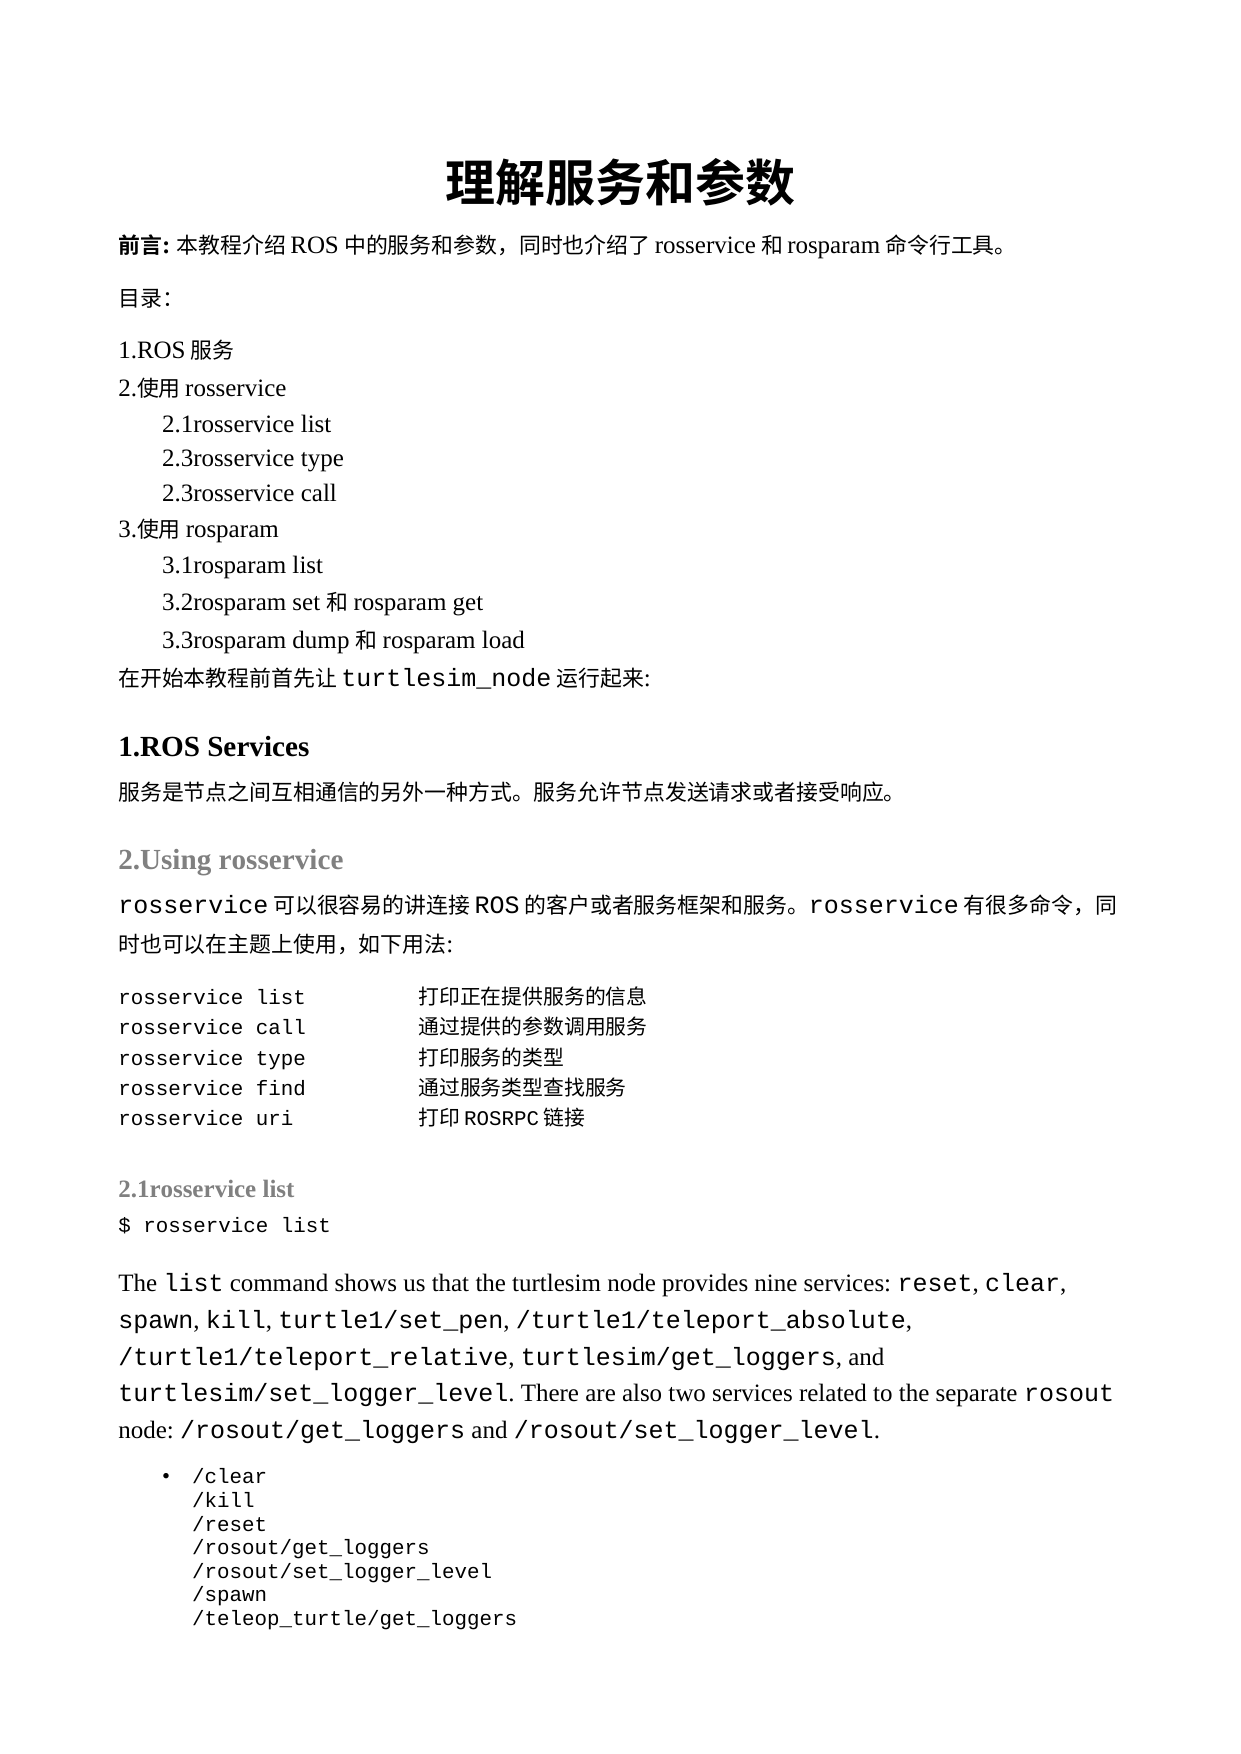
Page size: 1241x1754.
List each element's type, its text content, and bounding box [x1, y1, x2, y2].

list /reset [162, 1513, 1122, 1537]
text 2.使用rosservice [118, 371, 1122, 403]
text rosservice call 通过提供的参数调用服务 [118, 1010, 1122, 1041]
subtitle 1.ROS Services [118, 729, 1122, 763]
text 2.1rosservice list [118, 409, 1122, 438]
list /clear [162, 1466, 1122, 1490]
text 2.3rosservice type [118, 443, 1122, 472]
text 3.2rosparam set 和 rosparam get [118, 585, 1122, 616]
text 前言: 本教程介绍ROS中的服务和参数，同时也介绍了rosservice和rosparam命令行工具。 [118, 228, 1122, 260]
text $ rosservice list [118, 1215, 1122, 1239]
list /teleop_turtle/get_loggers [162, 1608, 1122, 1632]
text 3.3rosparam dump 和 rosparam load [118, 623, 1122, 654]
text 3.使用 rosparam [118, 512, 1122, 544]
subtitle 理解服务和参数 [118, 143, 1122, 216]
text 1.ROS服务 [118, 333, 1122, 365]
subtitle 2.1rosservice list [118, 1174, 1122, 1203]
list /spawn [162, 1584, 1122, 1608]
list /kill [162, 1490, 1122, 1513]
text rosservice list 打印正在提供服务的信息 [118, 980, 1122, 1010]
text rosservice type 打印服务的类型 [118, 1041, 1122, 1071]
text The list command shows us that the turtlesim node provides nine services: reset, clear, spawn, kill, turtle1/set_pen, /turtle1/teleport_absolute, /turtle1/teleport_relative, turtlesim/get_loggers, and turtlesim/set_logger_level. There are also two services related to the separate rosout node: /rosout/get_loggers and /rosout/set_logger_level. [118, 1268, 1122, 1446]
text rosservice uri 打印ROSRPC链接 [118, 1102, 1122, 1132]
text 服务是节点之间互相通信的另外一种方式。服务允许节点发送请求或者接受响应。 [118, 775, 1122, 807]
text 目录： [118, 281, 1122, 312]
text rosservice可以很容易的讲连接ROS的客户或者服务框架和服务。rosservice有很多命令，同时也可以在主题上使用，如下用法: [118, 888, 1122, 959]
text 3.1rosparam list [118, 550, 1122, 579]
text rosservice find 通过服务类型查找服务 [118, 1071, 1122, 1102]
subtitle 2.Using rosservice [118, 842, 1122, 876]
list /rosout/get_loggers [162, 1537, 1122, 1561]
text 2.3rosservice call [118, 478, 1122, 507]
text 在开始本教程前首先让turtlesim_node运行起来: [118, 661, 1122, 693]
list /rosout/set_logger_level [162, 1561, 1122, 1584]
